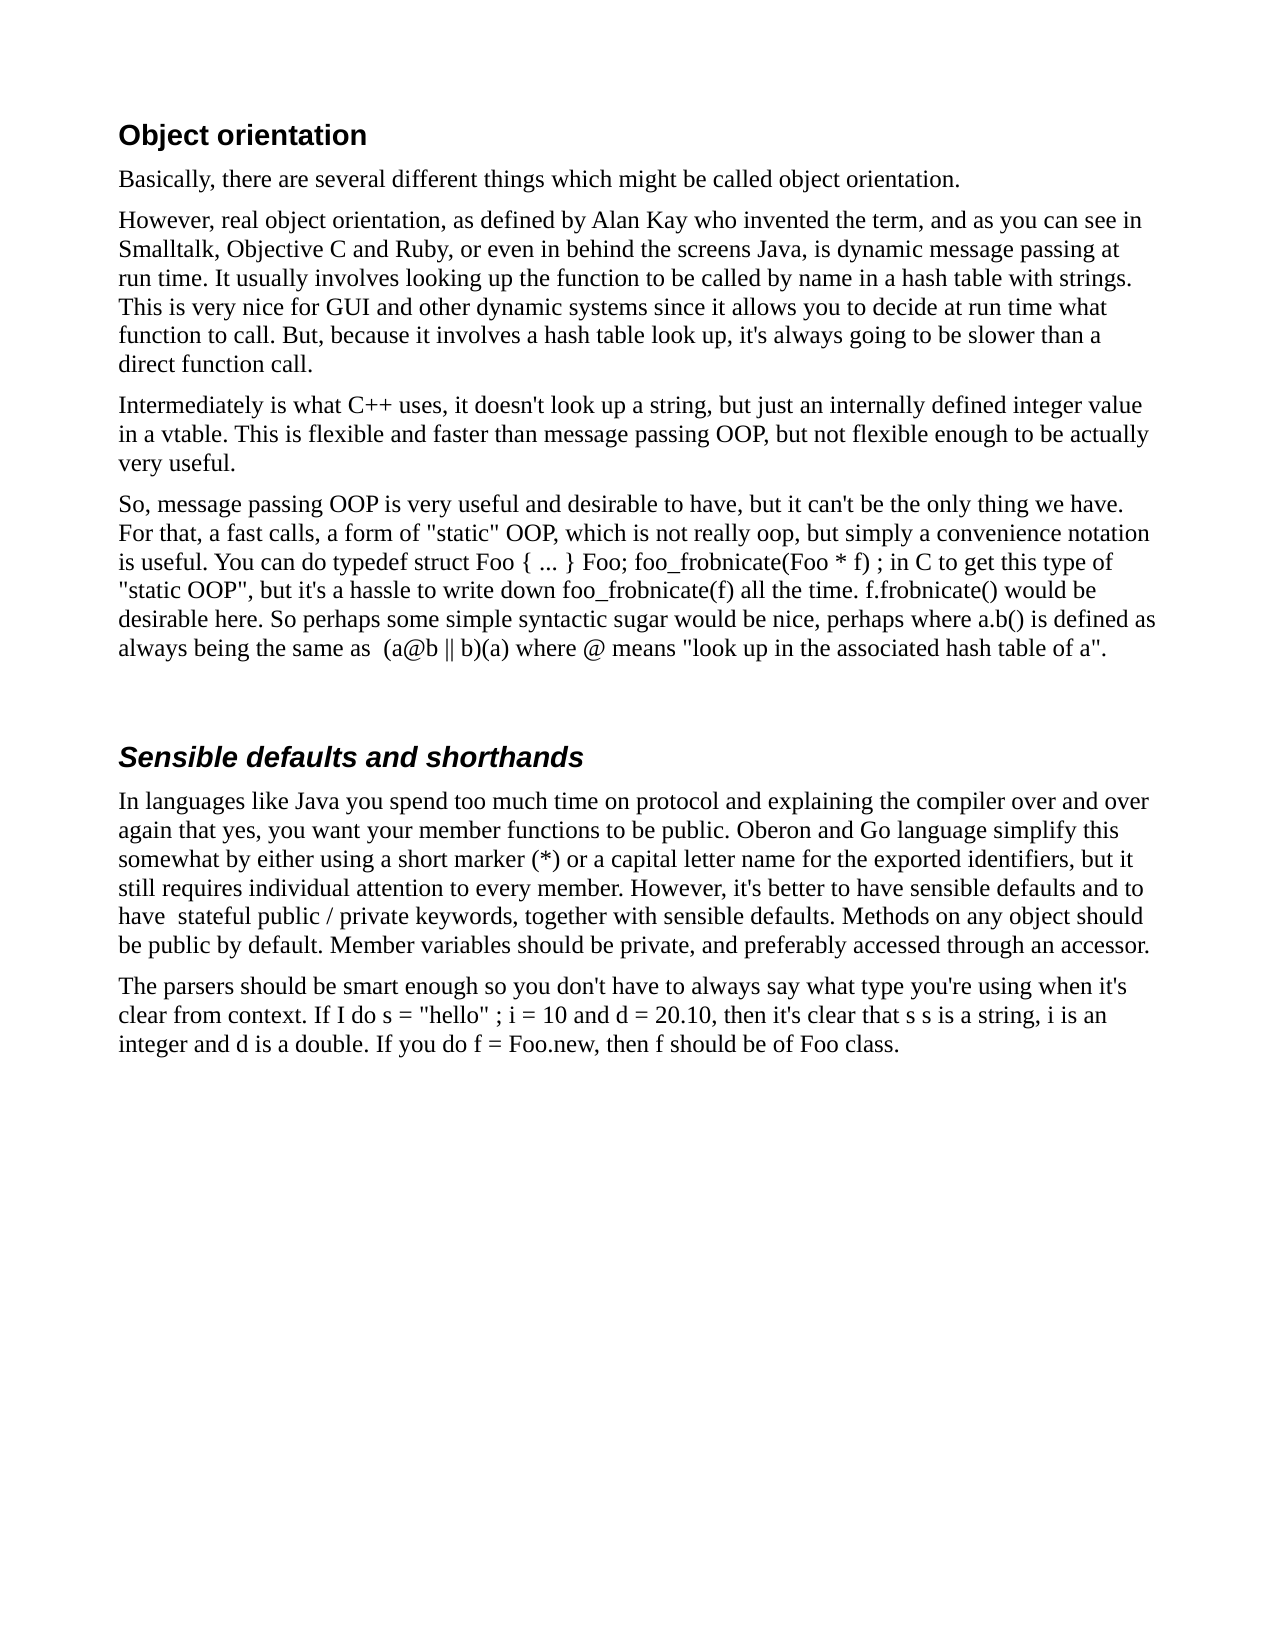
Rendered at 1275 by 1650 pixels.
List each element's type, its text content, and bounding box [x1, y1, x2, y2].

text Intermediately is what C++ uses, it doesn't look up a string, but just an internally defined integer value in a vtable. This is flexible and faster than message passing OOP, but not flexible enough to be actually very useful. [118, 390, 1157, 477]
text So, message passing OOP is very useful and desirable to have, but it can't be the only thing we have. For that, a fast calls, a form of "static" OOP, which is not really oop, but simply a convenience notation is useful. You can do typedef struct Foo { ... } Foo; foo_frobnicate(Foo * f) ; in C to get this type of "static OOP", but it's a hassle to write down foo_frobnicate(f) all the time. f.frobnicate() would be desirable here. So perhaps some simple syntactic sugar would be nice, perhaps where a.b() is defined as always being the same as (a@b || b)(a) where @ means "look up in the associated hash table of a". [118, 489, 1157, 662]
text The parsers should be smart enough so you don't have to always say what type you're using when it's clear from context. If I do s = "hello" ; i = 10 and d = 20.10, then it's clear that s s is a string, i is an integer and d is a double. If you do f = Foo.new, then f should be of Foo class. [118, 971, 1157, 1058]
text However, real object orientation, as defined by Alan Kay who invented the term, and as you can see in Smalltalk, Objective C and Ruby, or even in behind the screens Java, is dynamic message passing at run time. It usually involves looking up the function to be called by name in a hash table with strings. This is very nice for GUI and other dynamic systems since it allows you to decide at run time what function to call. But, because it involves a hash table look up, it's always going to be slower than a direct function call. [118, 205, 1157, 378]
text In languages like Java you spend too much time on protocol and explaining the compiler over and over again that yes, you want your member functions to be public. Oberon and Go language simplify this somewhat by either using a short marker (*) or a capital letter name for the exported identifiers, but it still requires individual attention to every member. However, it's better to have sensible defaults and to have stateful public / private keywords, together with sensible defaults. Methods on any object should be public by default. Member variables should be private, and preferably accessed through an accessor. [118, 786, 1157, 959]
subtitle Object orientation [118, 118, 1157, 152]
subtitle Sensible defaults and shorthands [118, 740, 1157, 774]
text Basically, there are several different things which might be called object orientation. [118, 164, 1157, 193]
